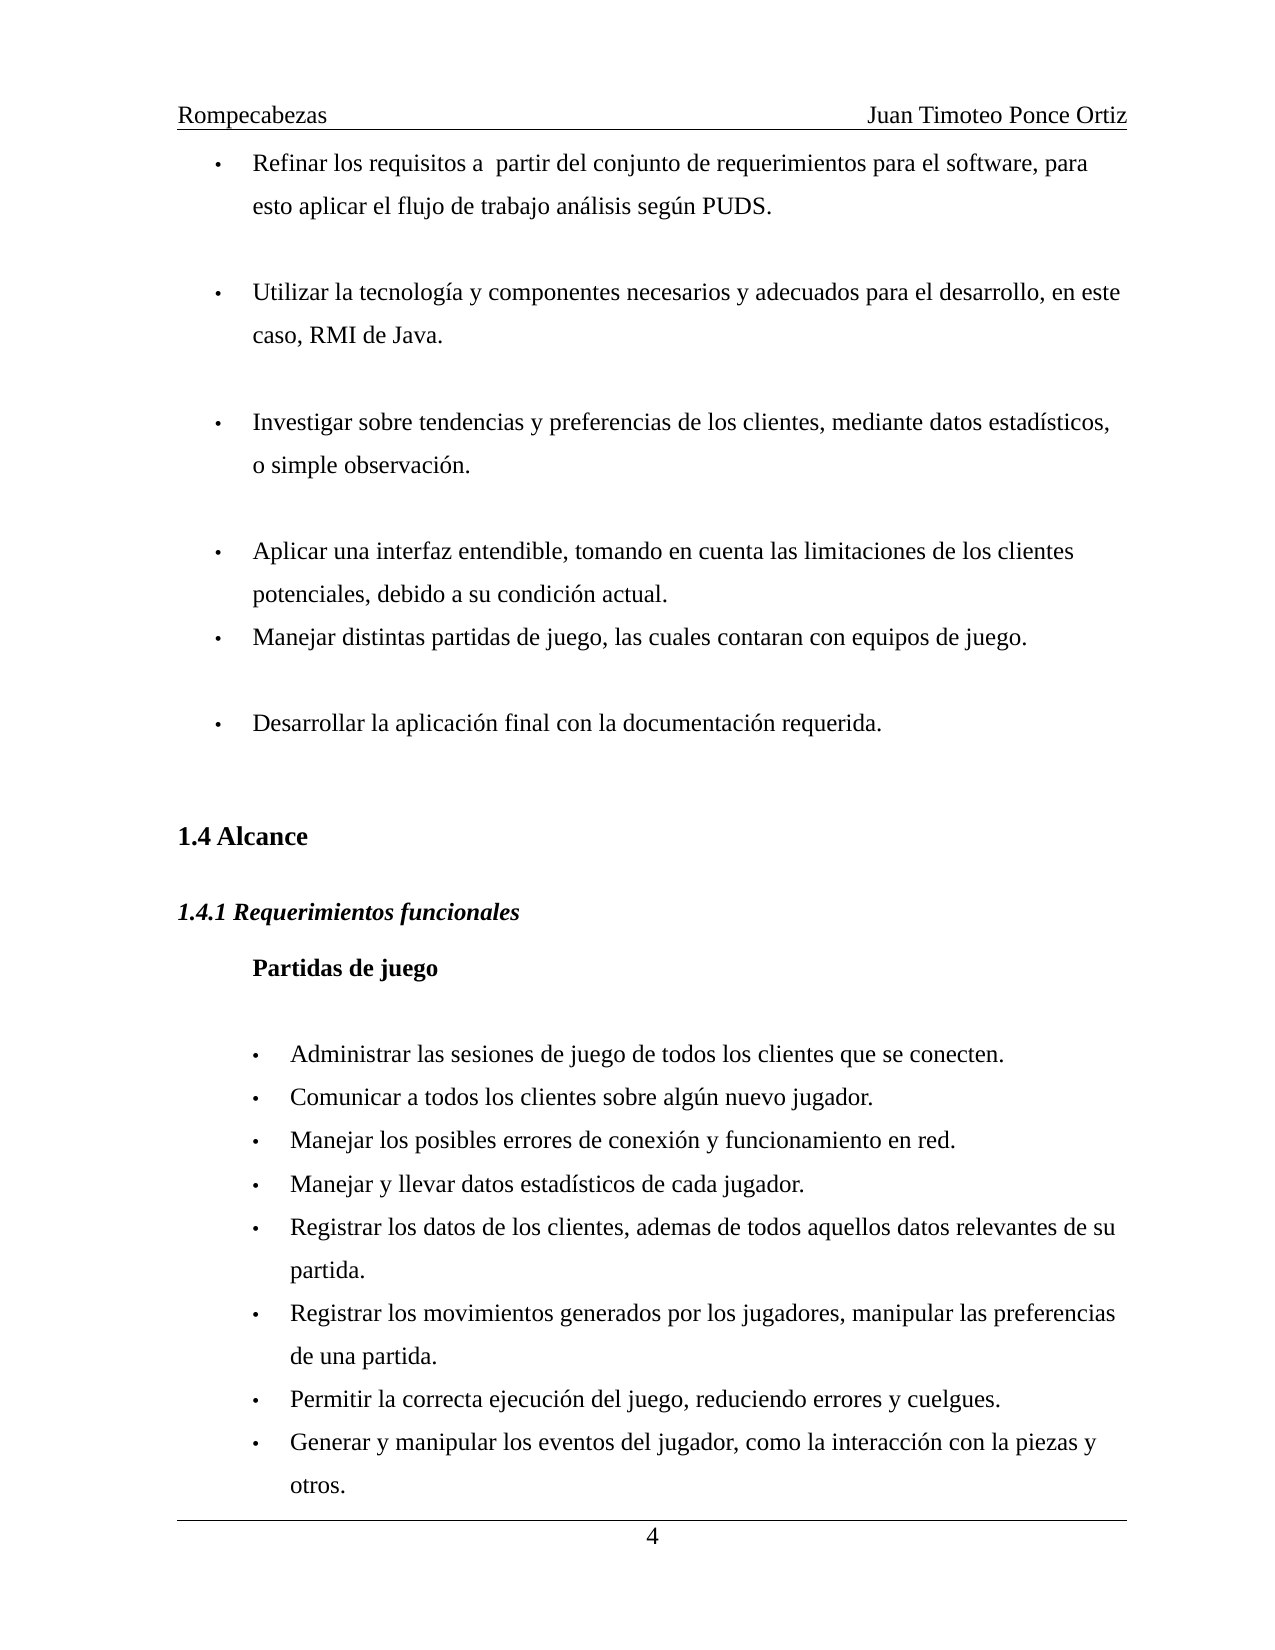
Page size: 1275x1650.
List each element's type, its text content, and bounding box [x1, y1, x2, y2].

subtitle 1.4 Alcance [177, 820, 1127, 851]
list Desarrollar la aplicación final con la documentación requerida. [215, 708, 1127, 737]
list Manejar y llevar datos estadísticos de cada jugador. [252, 1169, 1127, 1197]
list Investigar sobre tendencias y preferencias de los clientes, mediante datos estadísticos, o simple observación. [215, 407, 1127, 478]
list Manejar distintas partidas de juego, las cuales contaran con equipos de juego. [215, 622, 1127, 651]
subtitle 1.4.1 Requerimientos funcionales [177, 898, 1127, 926]
list Refinar los requisitos a partir del conjunto de requerimientos para el software, para esto aplicar el flujo de trabajo análisis según PUDS. [215, 148, 1127, 220]
list Registrar los datos de los clientes, ademas de todos aquellos datos relevantes de su partida. [252, 1212, 1127, 1284]
list Manejar los posibles errores de conexión y funcionamiento en red. [252, 1126, 1127, 1154]
list Administrar las sesiones de juego de todos los clientes que se conecten. [252, 1039, 1127, 1068]
list Permitir la correcta ejecución del juego, reduciendo errores y cuelgues. [252, 1384, 1127, 1413]
list Generar y manipular los eventos del jugador, como la interacción con la piezas y otros. [252, 1427, 1127, 1499]
list Partidas de juego [215, 953, 1127, 982]
list Aplicar una interfaz entendible, tomando en cuenta las limitaciones de los clientes potenciales, debido a su condición actual. [215, 536, 1127, 608]
list Utilizar la tecnología y componentes necesarios y adecuados para el desarrollo, en este caso, RMI de Java. [215, 277, 1127, 349]
list Registrar los movimientos generados por los jugadores, manipular las preferencias de una partida. [252, 1298, 1127, 1370]
list Comunicar a todos los clientes sobre algún nuevo jugador. [252, 1082, 1127, 1111]
